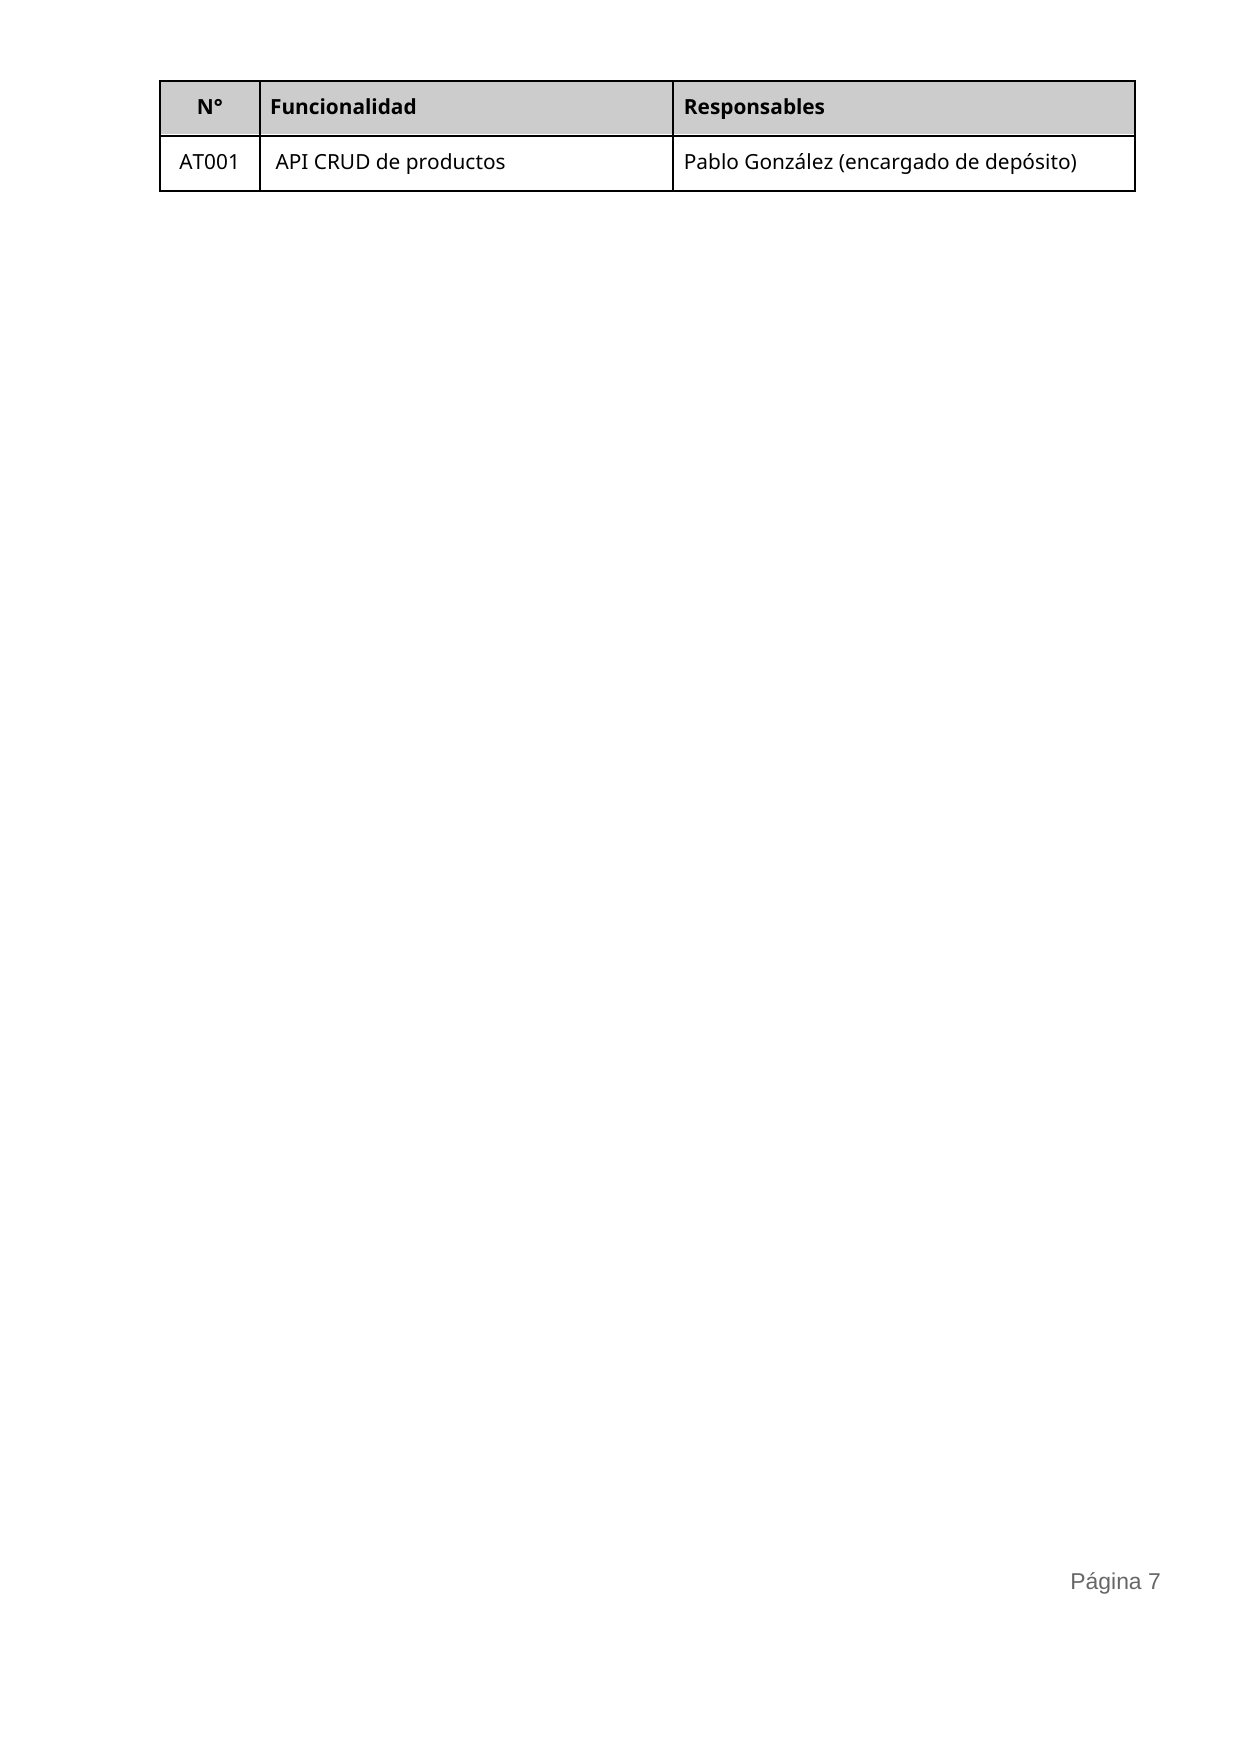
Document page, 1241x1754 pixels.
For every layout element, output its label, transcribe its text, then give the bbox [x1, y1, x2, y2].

table_header Responsables [674, 82, 1134, 134]
table_cell API CRUD de productos [261, 137, 672, 189]
table_cell Pablo González (encargado de depósito) [674, 137, 1134, 189]
table_header N° [161, 82, 259, 134]
table_header Funcionalidad [261, 82, 672, 134]
table_cell AT001 [161, 137, 259, 189]
